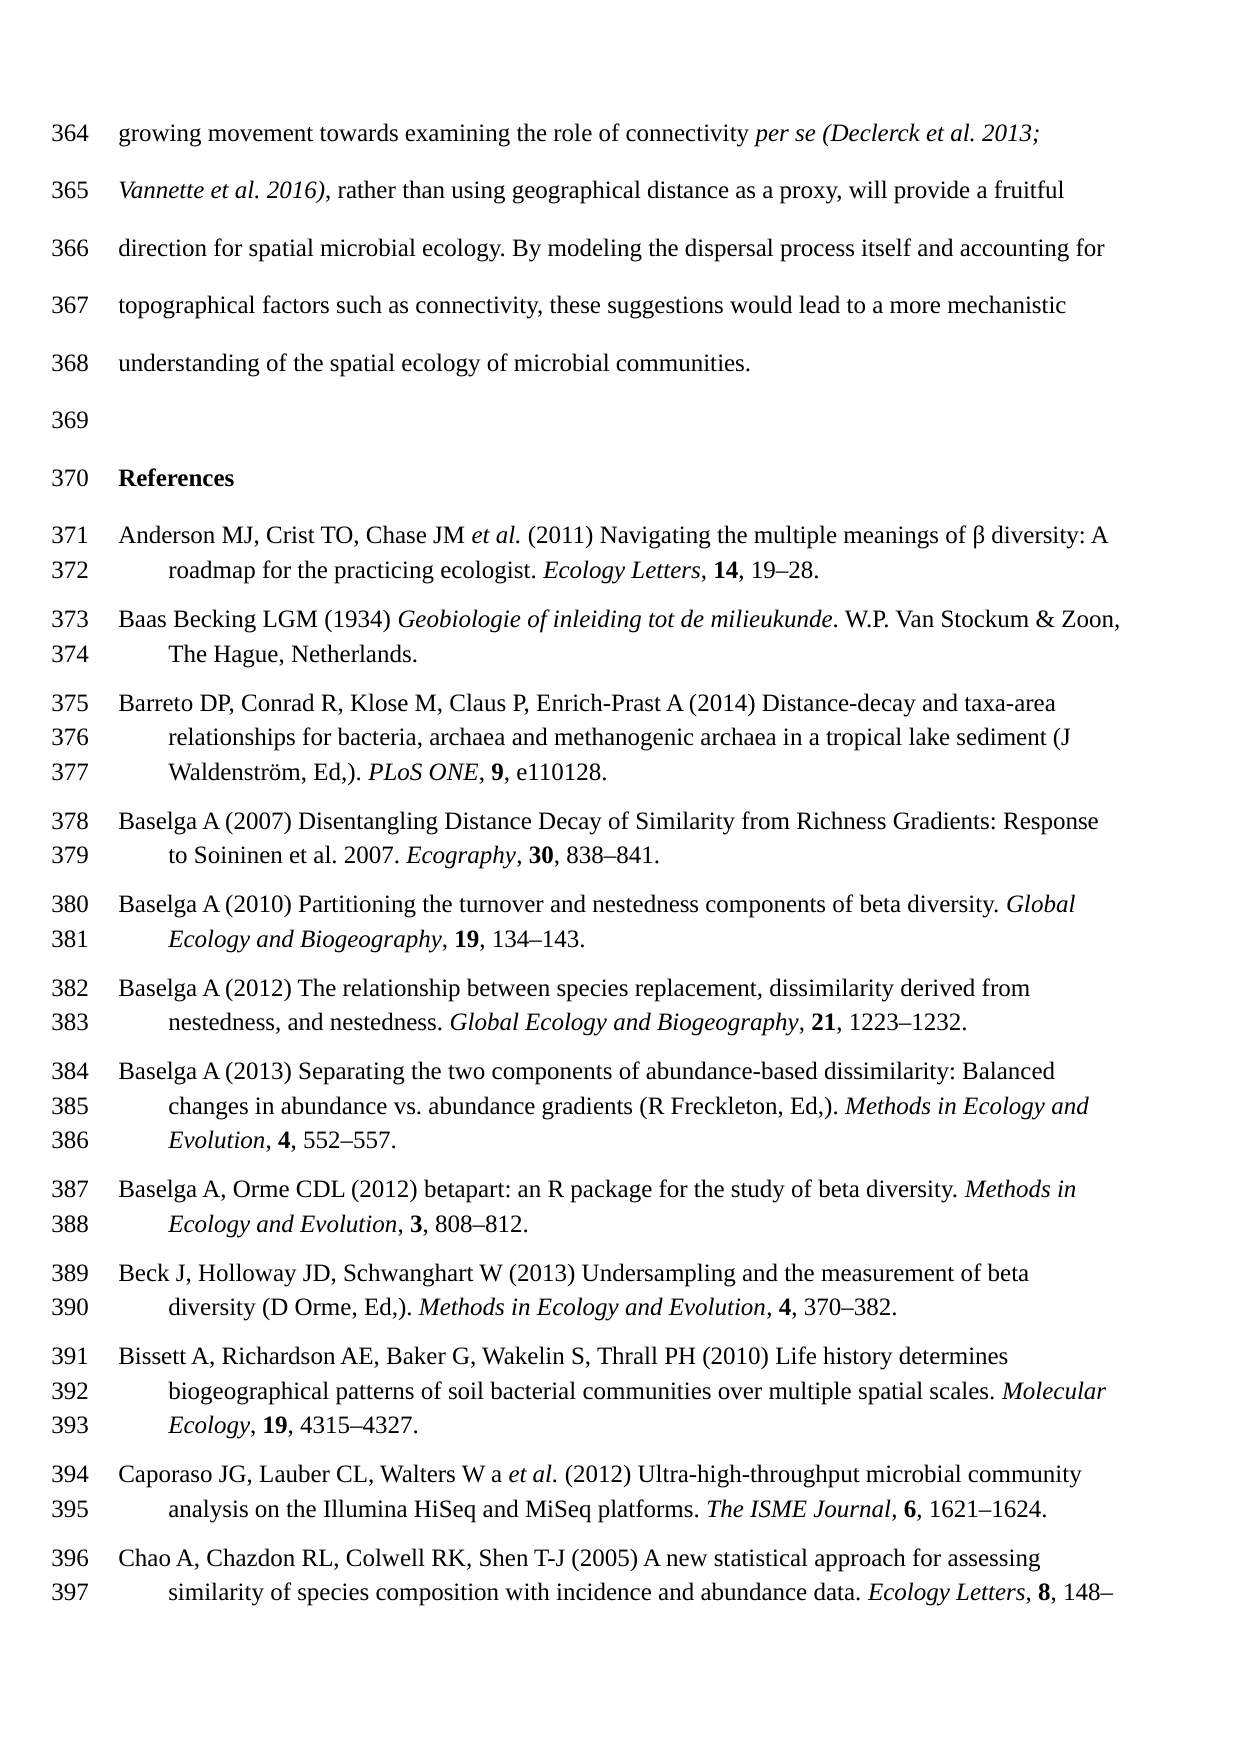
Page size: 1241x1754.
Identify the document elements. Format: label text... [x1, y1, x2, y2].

text Baselga A (2007) Disentangling Distance Decay of Similarity from Richness Gradients: Response to Soininen et al. 2007. Ecography, 30, 838–841. [118, 806, 1122, 869]
text growing movement towards examining the role of connectivity per se (Declerck et al. 2013; Vannette et al. 2016), rather than using geographical distance as a proxy, will provide a fruitful direction for spatial microbial ecology. By modeling the dispersal process itself and accounting for topographical factors such as connectivity, these suggestions would lead to a more mechanistic understanding of the spatial ecology of microbial communities. [118, 118, 1122, 377]
text Caporaso JG, Lauber CL, Walters W a et al. (2012) Ultra-high-throughput microbial community analysis on the Illumina HiSeq and MiSeq platforms. The ISME Journal, 6, 1621–1624. [118, 1459, 1122, 1523]
text Bissett A, Richardson AE, Baker G, Wakelin S, Thrall PH (2010) Life history determines biogeographical patterns of soil bacterial communities over multiple spatial scales. Molecular Ecology, 19, 4315–4327. [118, 1341, 1122, 1439]
text References [118, 463, 1122, 492]
text Beck J, Holloway JD, Schwanghart W (2013) Undersampling and the measurement of beta diversity (D Orme, Ed,). Methods in Ecology and Evolution, 4, 370–382. [118, 1258, 1122, 1321]
text Chao A, Chazdon RL, Colwell RK, Shen T-J (2005) A new statistical approach for assessing similarity of species composition with incidence and abundance data. Ecology Letters, 8, 148– [118, 1543, 1122, 1606]
text Baselga A (2010) Partitioning the turnover and nestedness components of beta diversity. Global Ecology and Biogeography, 19, 134–143. [118, 889, 1122, 952]
text Barreto DP, Conrad R, Klose M, Claus P, Enrich-Prast A (2014) Distance-decay and taxa-area relationships for bacteria, archaea and methanogenic archaea in a tropical lake sediment (J Waldenström, Ed,). PLoS ONE, 9, e110128. [118, 688, 1122, 785]
text Baselga A (2013) Separating the two components of abundance-based dissimilarity: Balanced changes in abundance vs. abundance gradients (R Freckleton, Ed,). Methods in Ecology and Evolution, 4, 552–557. [118, 1056, 1122, 1154]
text Baselga A (2012) The relationship between species replacement, dissimilarity derived from nestedness, and nestedness. Global Ecology and Biogeography, 21, 1223–1232. [118, 973, 1122, 1036]
text Baselga A, Orme CDL (2012) betapart: an R package for the study of beta diversity. Methods in Ecology and Evolution, 3, 808–812. [118, 1174, 1122, 1238]
text Baas Becking LGM (1934) Geobiologie of inleiding tot de milieukunde. W.P. Van Stockum & Zoon, The Hague, Netherlands. [118, 604, 1122, 667]
text Anderson MJ, Crist TO, Chase JM et al. (2011) Navigating the multiple meanings of β diversity: A roadmap for the practicing ecologist. Ecology Letters, 14, 19–28. [118, 521, 1122, 584]
